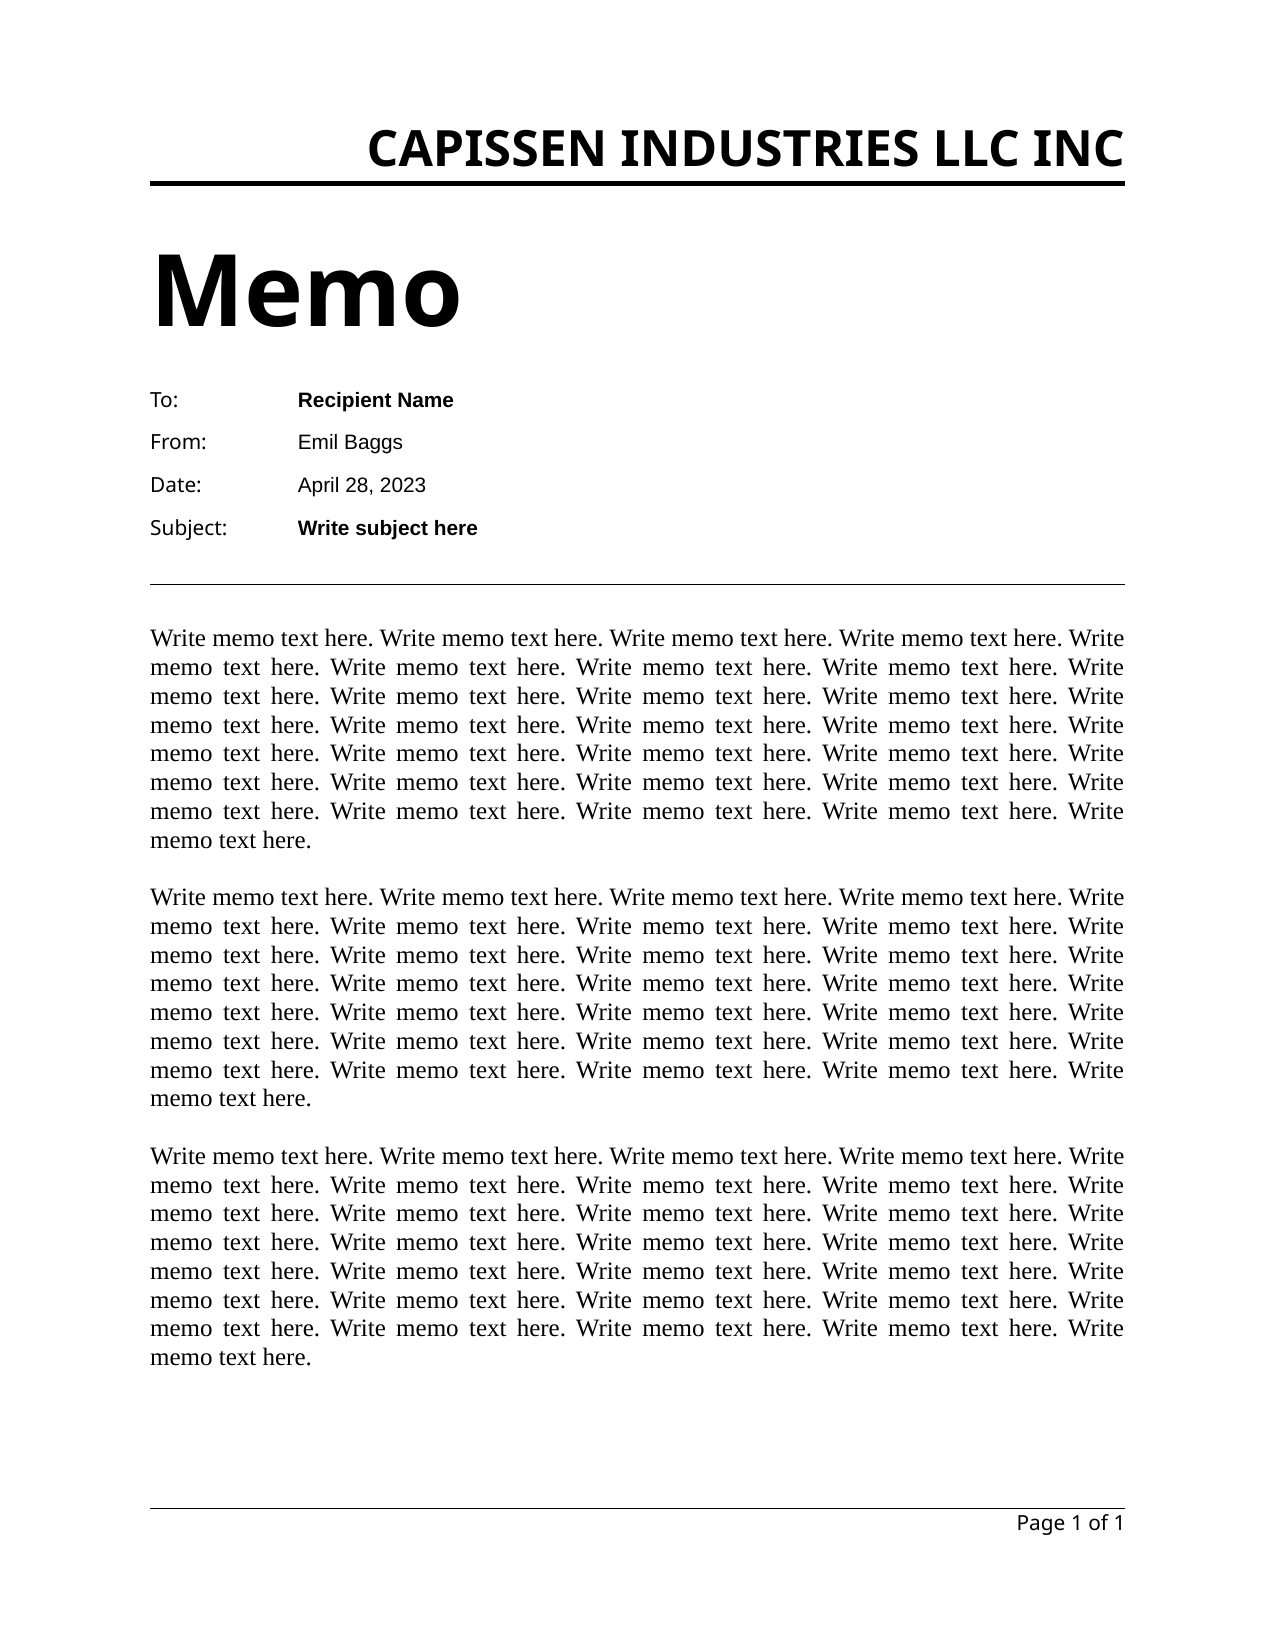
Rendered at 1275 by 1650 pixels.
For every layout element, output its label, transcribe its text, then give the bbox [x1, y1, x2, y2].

text Subject: Write subject here [150, 513, 1125, 541]
text Write memo text here. Write memo text here. Write memo text here. Write memo text here. Write memo text here. Write memo text here. Write memo text here. Write memo text here. Write memo text here. Write memo text here. Write memo text here. Write memo text here. Write memo text here. Write memo text here. Write memo text here. Write memo text here. Write memo text here. Write memo text here. Write memo text here. Write memo text here. Write memo text here. Write memo text here. Write memo text here. Write memo text here. Write memo text here. Write memo text here. Write memo text here. Write memo text here. Write memo text here. [150, 1141, 1125, 1371]
text Date: April 28, 2023 [150, 470, 1125, 498]
text To: Recipient Name [150, 385, 1125, 413]
text CAPISSEN INDUSTRIES LLC INC [150, 112, 1125, 181]
text Write memo text here. Write memo text here. Write memo text here. Write memo text here. Write memo text here. Write memo text here. Write memo text here. Write memo text here. Write memo text here. Write memo text here. Write memo text here. Write memo text here. Write memo text here. Write memo text here. Write memo text here. Write memo text here. Write memo text here. Write memo text here. Write memo text here. Write memo text here. Write memo text here. Write memo text here. Write memo text here. Write memo text here. Write memo text here. Write memo text here. Write memo text here. Write memo text here. Write memo text here. [150, 623, 1125, 853]
text Memo [150, 220, 1125, 356]
text From: Emil Baggs [150, 427, 1125, 456]
text Write memo text here. Write memo text here. Write memo text here. Write memo text here. Write memo text here. Write memo text here. Write memo text here. Write memo text here. Write memo text here. Write memo text here. Write memo text here. Write memo text here. Write memo text here. Write memo text here. Write memo text here. Write memo text here. Write memo text here. Write memo text here. Write memo text here. Write memo text here. Write memo text here. Write memo text here. Write memo text here. Write memo text here. Write memo text here. Write memo text here. Write memo text here. Write memo text here. Write memo text here. [150, 882, 1125, 1112]
